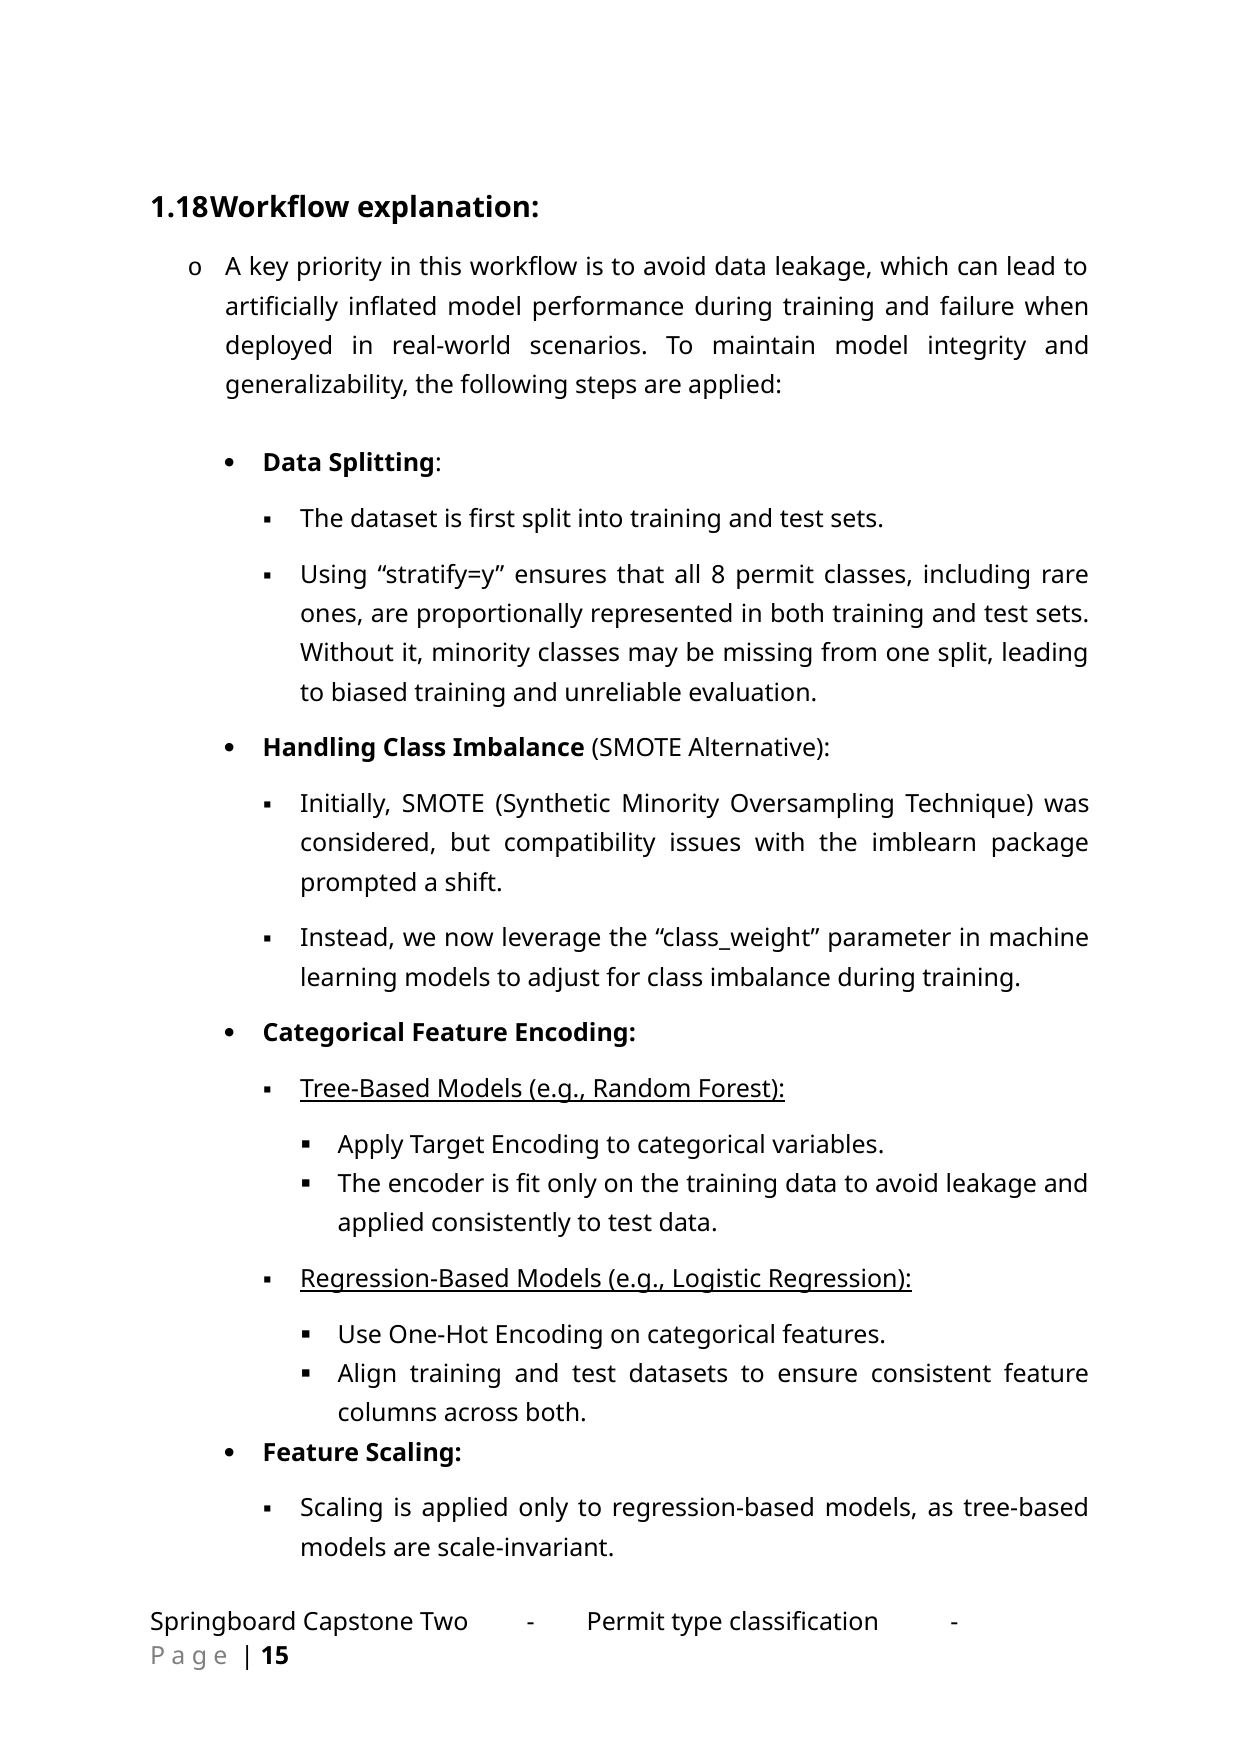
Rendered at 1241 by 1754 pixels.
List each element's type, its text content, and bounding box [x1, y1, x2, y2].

list Tree-Based Models (e.g., Random Forest): [262, 1071, 1090, 1105]
list The dataset is first split into training and test sets. [262, 501, 1090, 535]
list The encoder is fit only on the training data to avoid leakage and applied consistently to test data. [300, 1166, 1090, 1239]
list Regression-Based Models (e.g., Logistic Regression): [262, 1261, 1090, 1295]
list Data Splitting: [225, 445, 1090, 479]
list Instead, we now leverage the “class_weight” parameter in machine learning models to adjust for class imbalance during training. [262, 920, 1090, 993]
subtitle Workflow explanation: [150, 187, 1090, 226]
list Scaling is applied only to regression-based models, as tree-based models are scale-invariant. [262, 1490, 1090, 1563]
list Initially, SMOTE (Synthetic Minority Oversampling Technique) was considered, but compatibility issues with the imblearn package prompted a shift. [262, 786, 1090, 898]
list Apply Target Encoding to categorical variables. [300, 1127, 1090, 1161]
list Align training and test datasets to ensure consistent feature columns across both. [300, 1356, 1090, 1429]
list Handling Class Imbalance (SMOTE Alternative): [225, 730, 1090, 764]
list Using “stratify=y” ensures that all 8 permit classes, including rare ones, are proportionally represented in both training and test sets. Without it, minority classes may be missing from one split, leading to biased training and unreliable evaluation. [262, 557, 1090, 708]
list Feature Scaling: [225, 1434, 1090, 1468]
list Categorical Feature Encoding: [225, 1015, 1090, 1049]
list A key priority in this workflow is to avoid data leakage, which can lead to artificially inflated model performance during training and failure when deployed in real-world scenarios. To maintain model integrity and generalizability, the following steps are applied: [187, 249, 1090, 401]
list Use One-Hot Encoding on categorical features. [300, 1317, 1090, 1351]
